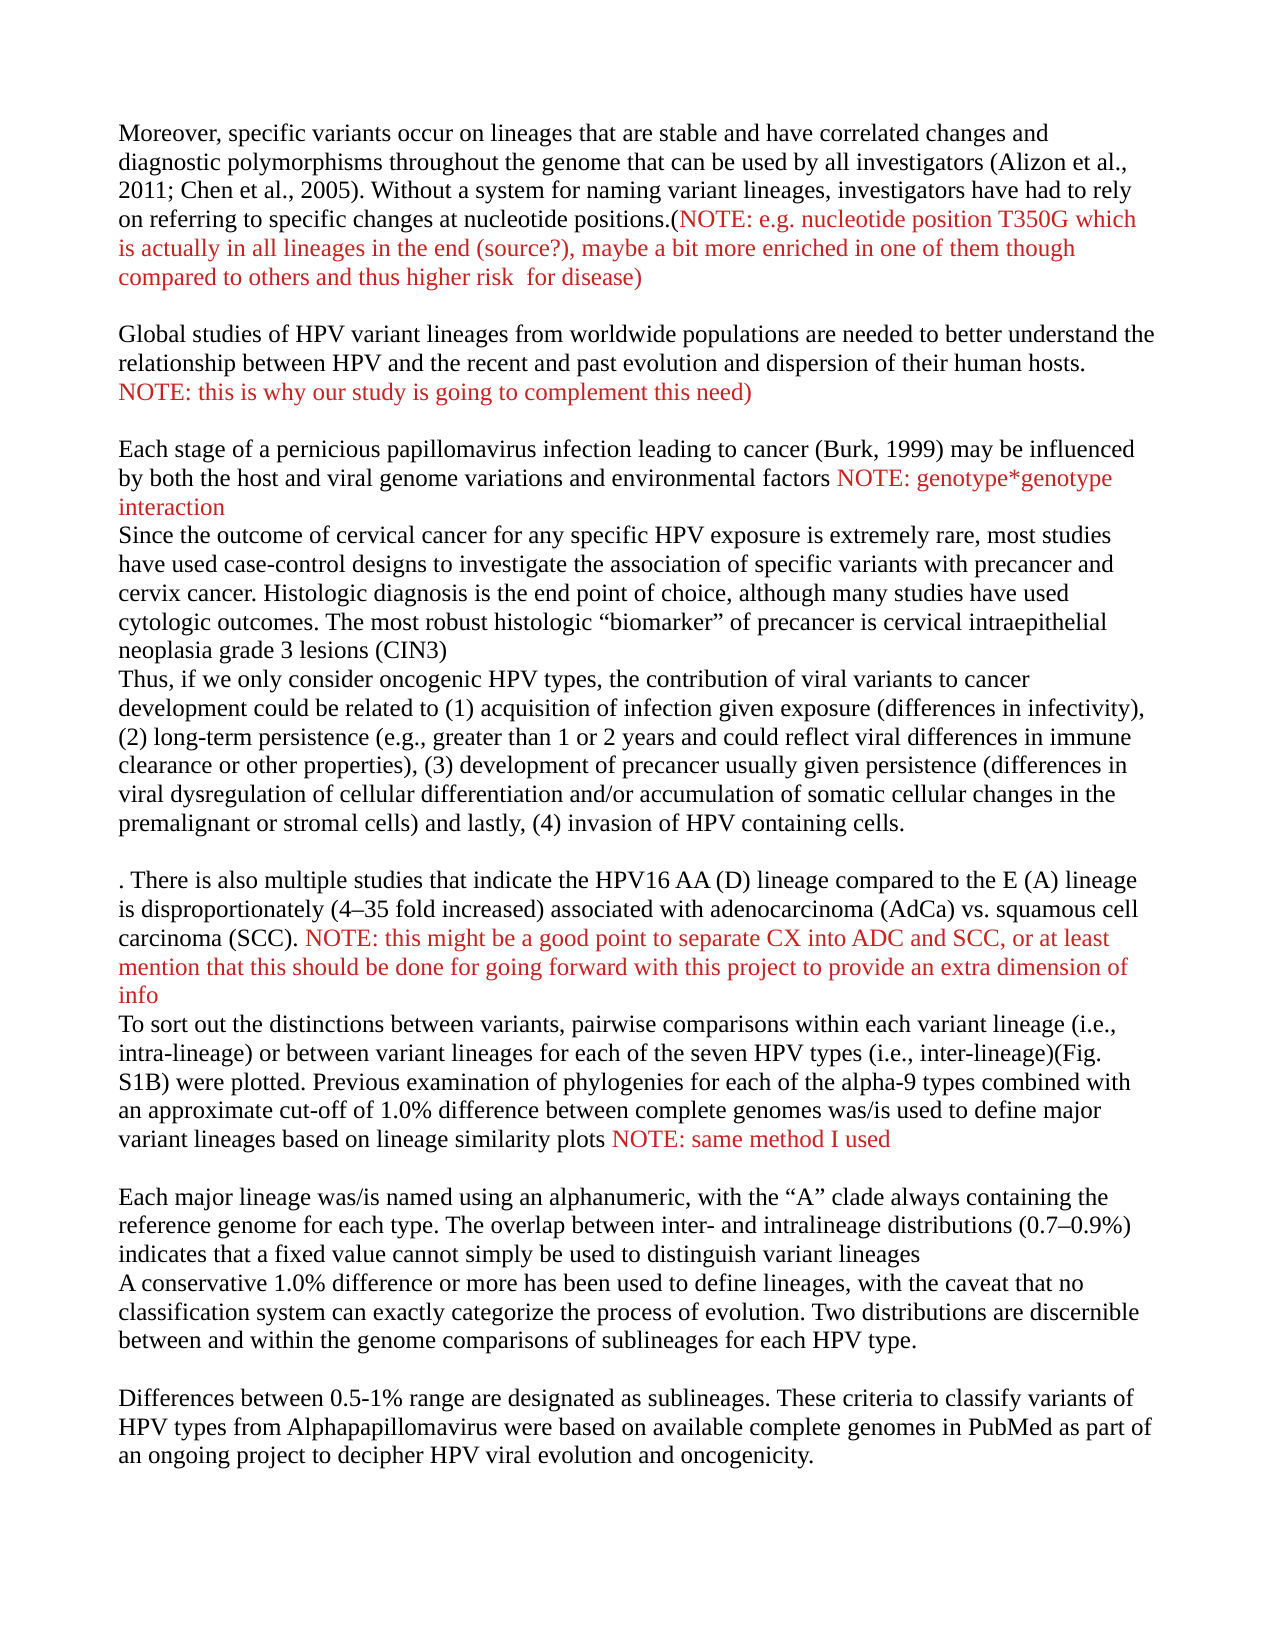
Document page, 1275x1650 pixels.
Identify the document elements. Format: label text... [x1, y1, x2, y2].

text Thus, if we only consider oncogenic HPV types, the contribution of viral variants to cancer development could be related to (1) acquisition of infection given exposure (differences in infectivity), (2) long-term persistence (e.g., greater than 1 or 2 years and could reflect viral differences in immune clearance or other properties), (3) development of precancer usually given persistence (differences in viral dysregulation of cellular differentiation and/or accumulation of somatic cellular changes in the premalignant or stromal cells) and lastly, (4) invasion of HPV containing cells. [118, 664, 1157, 837]
text A conservative 1.0% difference or more has been used to define lineages, with the caveat that no classification system can exactly categorize the process of evolution. Two distributions are discernible between and within the genome comparisons of sublineages for each HPV type. Differences between 0.5-1% range are designated as sublineages. These criteria to classify variants of HPV types from Alphapapillomavirus were based on available complete genomes in PubMed as part of an ongoing project to decipher HPV viral evolution and oncogenicity. [118, 1268, 1157, 1498]
text Since the outcome of cervical cancer for any specific HPV exposure is extremely rare, most studies have used case-control designs to investigate the association of specific variants with precancer and cervix cancer. Histologic diagnosis is the end point of choice, although many studies have used cytologic outcomes. The most robust histologic “biomarker” of precancer is cervical intraepithelial neoplasia grade 3 lesions (CIN3) [118, 521, 1157, 664]
text Moreover, specific variants occur on lineages that are stable and have correlated changes and diagnostic polymorphisms throughout the genome that can be used by all investigators (Alizon et al., 2011; Chen et al., 2005). Without a system for naming variant lineages, investigators have had to rely on referring to specific changes at nucleotide positions.(NOTE: e.g. nucleotide position T350G which is actually in all lineages in the end (source?), maybe a bit more enriched in one of them though compared to others and thus higher risk for disease) [118, 118, 1157, 291]
text Each stage of a pernicious papillomavirus infection leading to cancer (Burk, 1999) may be influenced by both the host and viral genome variations and environmental factors NOTE: genotype*genotype interaction [118, 434, 1157, 521]
text Global studies of HPV variant lineages from worldwide populations are needed to better understand the relationship between HPV and the recent and past evolution and dispersion of their human hosts. NOTE: this is why our study is going to complement this need) [118, 319, 1157, 406]
text Each major lineage was/is named using an alphanumeric, with the “A” clade always containing the reference genome for each type. The overlap between inter- and intralineage distributions (0.7–0.9%) indicates that a fixed value cannot simply be used to distinguish variant lineages [118, 1182, 1157, 1268]
text . There is also multiple studies that indicate the HPV16 AA (D) lineage compared to the E (A) lineage is disproportionately (4–35 fold increased) associated with adenocarcinoma (AdCa) vs. squamous cell carcinoma (SCC). NOTE: this might be a good point to separate CX into ADC and SCC, or at least mention that this should be done for going forward with this project to provide an extra dimension of info To sort out the distinctions between variants, pairwise comparisons within each variant lineage (i.e., intra-lineage) or between variant lineages for each of the seven HPV types (i.e., inter-lineage)(Fig. S1B) were plotted. Previous examination of phylogenies for each of the alpha-9 types combined with an approximate cut-off of 1.0% difference between complete genomes was/is used to define major variant lineages based on lineage similarity plots NOTE: same method I used [118, 866, 1157, 1153]
